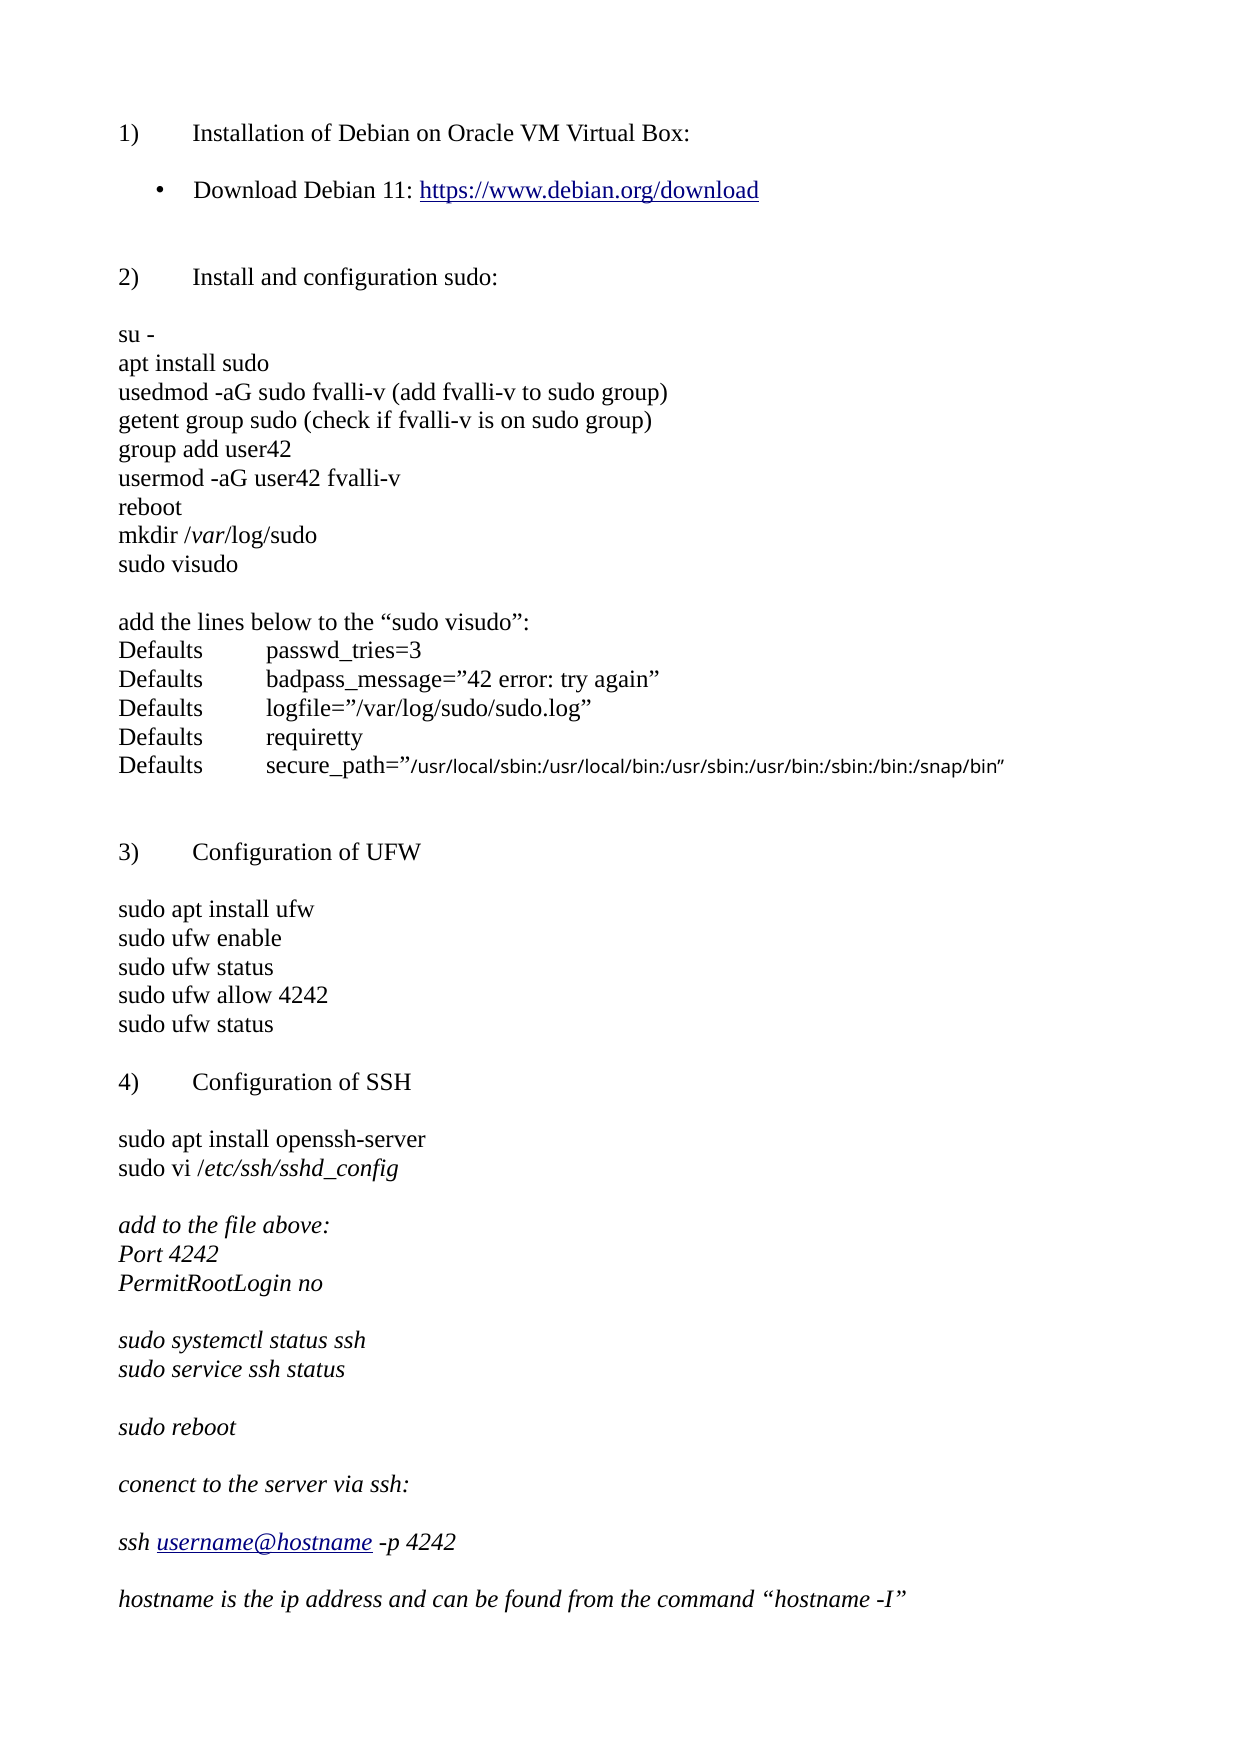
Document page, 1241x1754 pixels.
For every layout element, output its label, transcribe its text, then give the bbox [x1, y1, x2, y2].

text ssh username@hostname -p 4242 [118, 1527, 1122, 1556]
text Defaults logfile=”/var/log/sudo/sudo.log” [118, 693, 1122, 722]
text PermitRootLogin no [118, 1268, 1122, 1297]
text getent group sudo (check if fvalli-v is on sudo group) [118, 406, 1122, 434]
text mkdir /var/log/sudo [118, 521, 1122, 549]
text Defaults badpass_message=”42 error: try again” [118, 664, 1122, 693]
text Defaults requiretty [118, 722, 1122, 751]
text 1) Installation of Debian on Oracle VM Virtual Box: [118, 118, 1122, 147]
text usedmod -aG sudo fvalli-v (add fvalli-v to sudo group) [118, 377, 1122, 406]
text sudo ufw status [118, 952, 1122, 981]
text Defaults secure_path=”/usr/local/sbin:/usr/local/bin:/usr/sbin:/usr/bin:/sbin:/bin:/snap/bin” [118, 751, 1122, 779]
text sudo apt install openssh-server [118, 1124, 1122, 1153]
text apt install sudo [118, 348, 1122, 377]
text hostname is the ip address and can be found from the command “hostname -I” [118, 1584, 1122, 1613]
text Defaults passwd_tries=3 [118, 636, 1122, 664]
text sudo visudo [118, 549, 1122, 578]
text reboot [118, 492, 1122, 521]
text 2) Install and configuration sudo: [118, 262, 1122, 291]
text sudo service ssh status [118, 1354, 1122, 1383]
text conenct to the server via ssh: [118, 1469, 1122, 1498]
text su - [118, 319, 1122, 348]
text sudo apt install ufw [118, 894, 1122, 923]
text add to the file above: [118, 1211, 1122, 1239]
text 4) Configuration of SSH [118, 1067, 1122, 1096]
text usermod -aG user42 fvalli-v [118, 463, 1122, 492]
text group add user42 [118, 434, 1122, 463]
text sudo ufw allow 4242 [118, 981, 1122, 1009]
text add the lines below to the “sudo visudo”: [118, 607, 1122, 636]
text sudo ufw status [118, 1009, 1122, 1038]
text 3) Configuration of UFW [118, 837, 1122, 866]
text sudo systemctl status ssh [118, 1326, 1122, 1354]
list Download Debian 11: https://www.debian.org/download [156, 176, 1122, 204]
text Port 4242 [118, 1239, 1122, 1268]
text sudo ufw enable [118, 923, 1122, 952]
text sudo reboot [118, 1412, 1122, 1441]
text sudo vi /etc/ssh/sshd_config [118, 1153, 1122, 1182]
